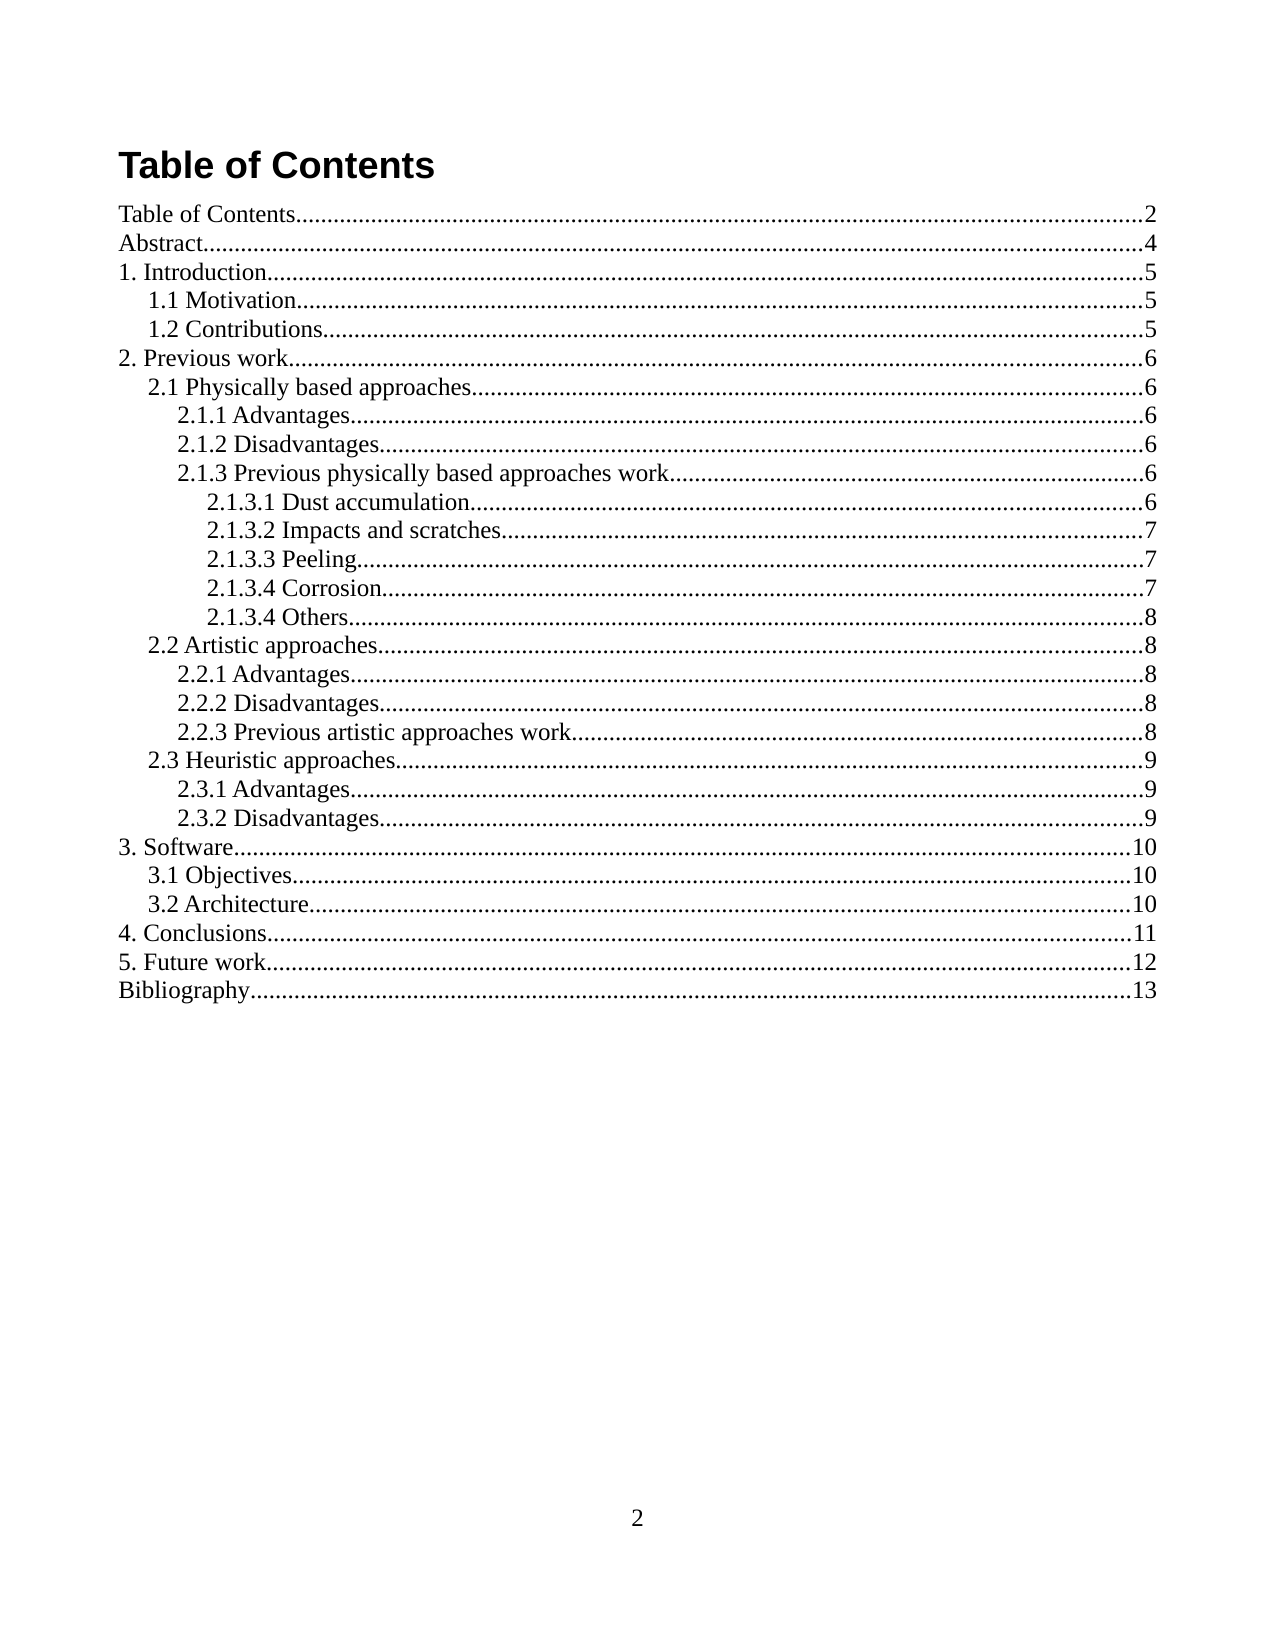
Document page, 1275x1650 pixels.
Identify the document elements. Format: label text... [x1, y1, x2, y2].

text Bibliography 13 [118, 976, 1157, 1004]
text 2.1.3 Previous physically based approaches work 6 [177, 458, 1157, 487]
text 2.1.3.4 Corrosion 7 [207, 573, 1157, 602]
text 4. Conclusions 11 [118, 918, 1157, 947]
text 2.3.2 Disadvantages 9 [177, 803, 1157, 832]
text 2.2.2 Disadvantages 8 [177, 688, 1157, 717]
text 3. Software 10 [118, 832, 1157, 861]
text 2. Previous work 6 [118, 343, 1157, 372]
text 2.1.3.2 Impacts and scratches 7 [207, 516, 1157, 544]
subtitle Table of Contents [118, 143, 1157, 187]
text 2.1.1 Advantages 6 [177, 401, 1157, 429]
text 1.2 Contributions 5 [148, 314, 1157, 343]
text 3.1 Objectives 10 [148, 861, 1157, 889]
text 2.3.1 Advantages 9 [177, 774, 1157, 803]
text 2.2.1 Advantages 8 [177, 659, 1157, 688]
text 2.1.2 Disadvantages 6 [177, 429, 1157, 458]
text 2.3 Heuristic approaches 9 [148, 746, 1157, 774]
text 2.1.3.1 Dust accumulation 6 [207, 487, 1157, 516]
text Abstract 4 [118, 228, 1157, 257]
text 1.1 Motivation 5 [148, 286, 1157, 314]
text 2.2.3 Previous artistic approaches work 8 [177, 717, 1157, 746]
text Table of Contents 2 [118, 199, 1157, 228]
text 2.2 Artistic approaches 8 [148, 631, 1157, 659]
text 2.1 Physically based approaches 6 [148, 372, 1157, 401]
text 2.1.3.4 Others 8 [207, 602, 1157, 631]
text 1. Introduction 5 [118, 257, 1157, 286]
text 5. Future work 12 [118, 947, 1157, 976]
text 3.2 Architecture 10 [148, 889, 1157, 918]
text 2.1.3.3 Peeling 7 [207, 544, 1157, 573]
